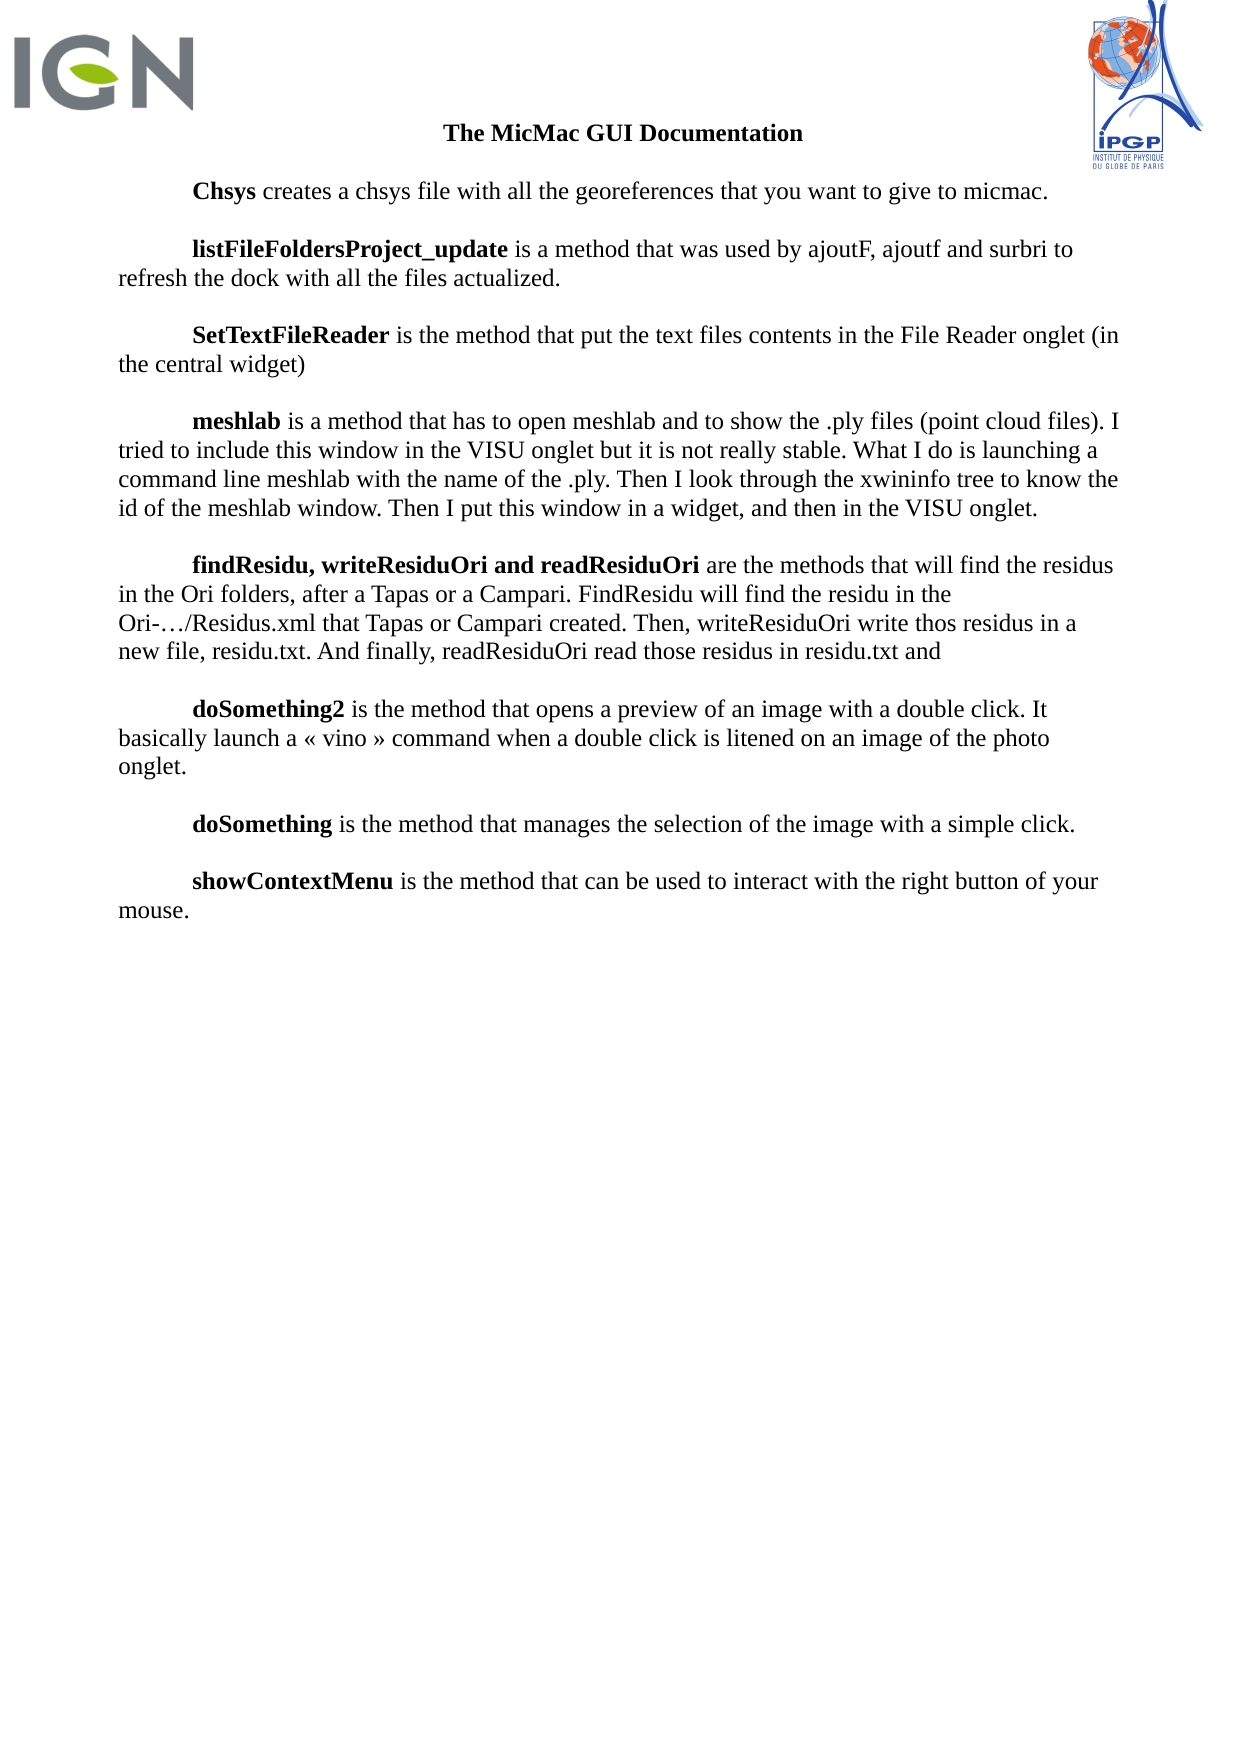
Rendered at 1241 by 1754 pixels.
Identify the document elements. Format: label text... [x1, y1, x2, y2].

picture [14, 21, 194, 129]
picture [1088, 0, 1204, 169]
text Chsys creates a chsys file with all the georeferences that you want to give to micmac. listFileFoldersProject_update is a method that was used by ajoutF, ajoutf and surbri to refresh the dock with all the files actualized. SetTextFileReader is the method that put the text files contents in the File Reader onglet (in the central widget) meshlab is a method that has to open meshlab and to show the .ply files (point cloud files). I tried to include this window in the VISU onglet but it is not really stable. What I do is launching a command line meshlab with the name of the .ply. Then I look through the xwininfo tree to know the id of the meshlab window. Then I put this window in a widget, and then in the VISU onglet. findResidu, writeResiduOri and readResiduOri are the methods that will find the residus in the Ori folders, after a Tapas or a Campari. FindResidu will find the residu in the Ori-…/Residus.xml that Tapas or Campari created. Then, writeResiduOri write thos residus in a new file, residu.txt. And finally, readResiduOri read those residus in residu.txt and doSomething2 is the method that opens a preview of an image with a double click. It basically launch a « vino » command when a double click is litened on an image of the photo onglet. doSomething is the method that manages the selection of the image with a simple click. showContextMenu is the method that can be used to interact with the right button of your mouse. [118, 176, 1122, 924]
